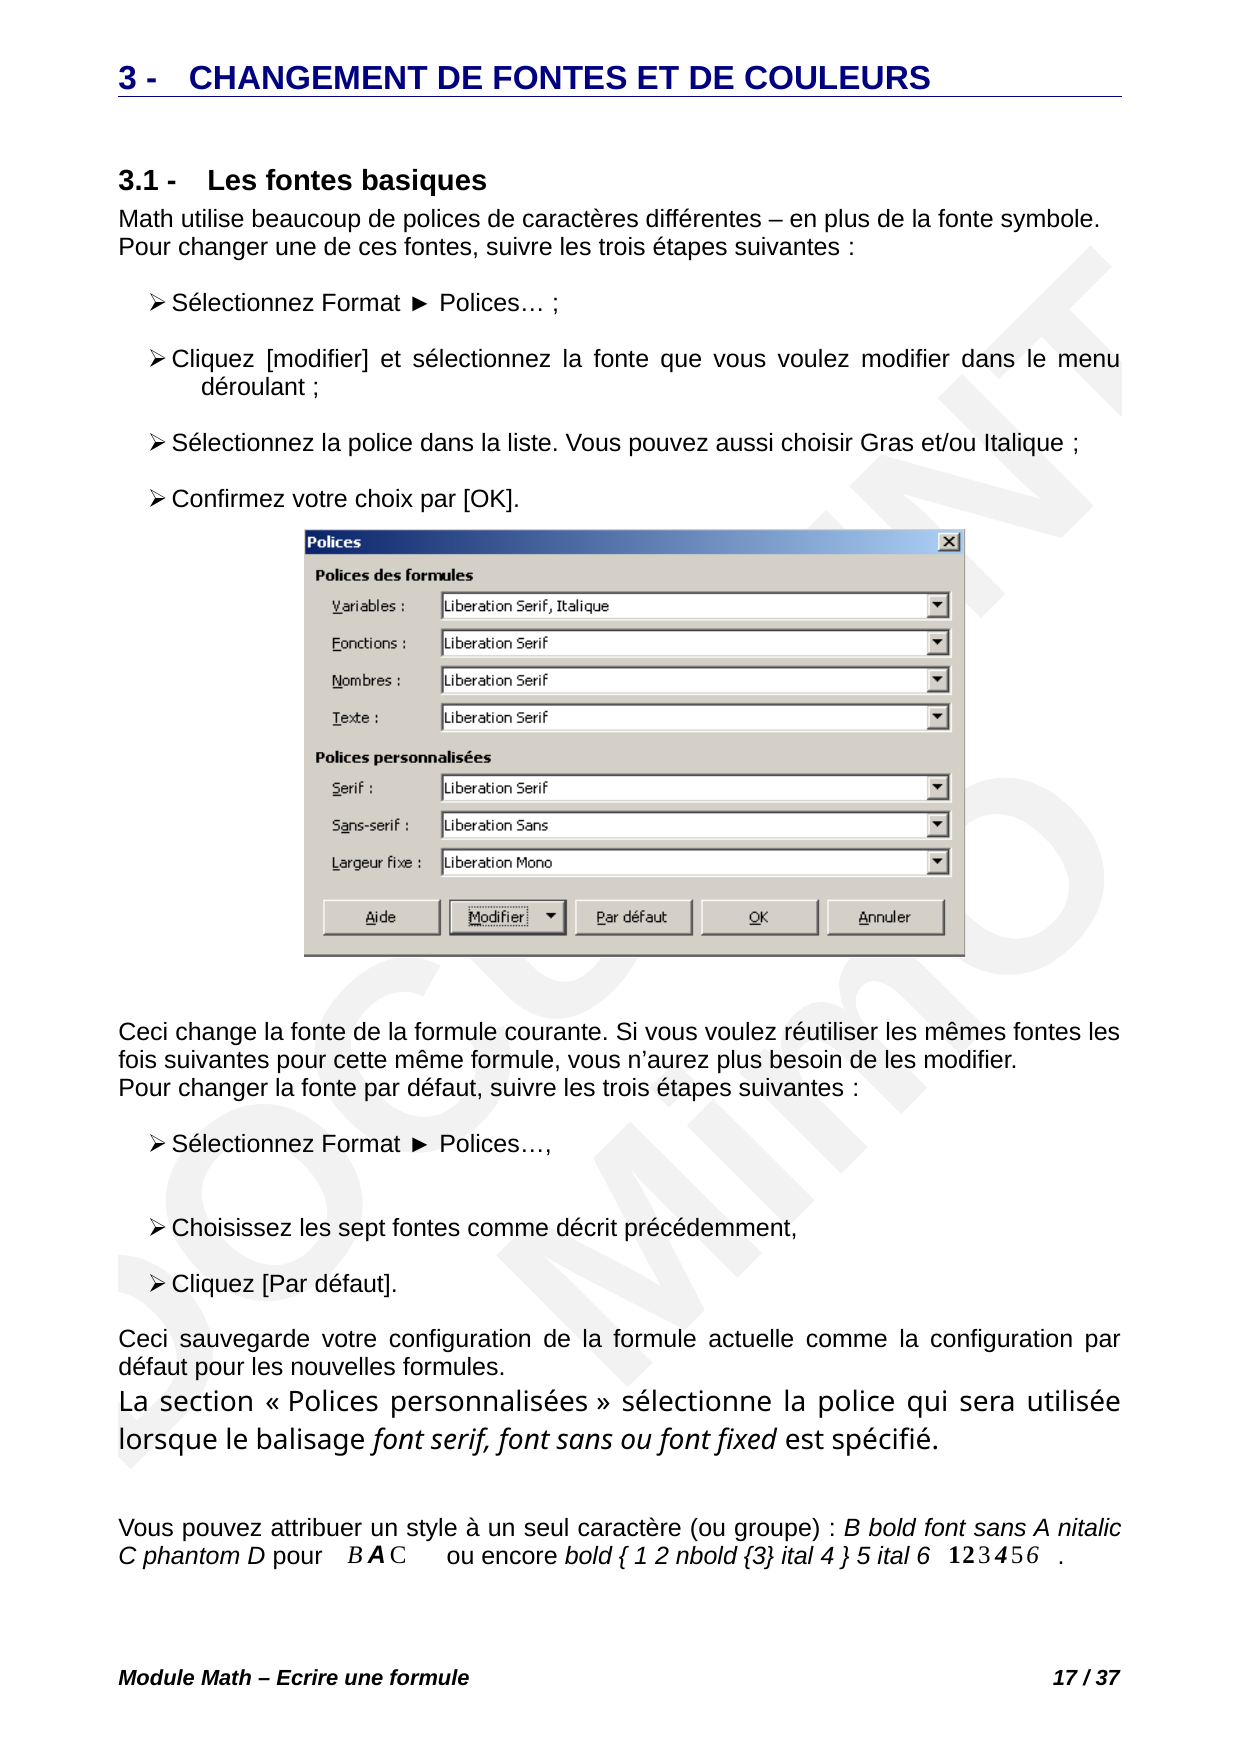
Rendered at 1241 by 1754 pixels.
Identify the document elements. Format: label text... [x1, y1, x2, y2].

text Pour changer une de ces fontes, suivre les trois étapes suivantes : [118, 233, 1122, 261]
text Ceci change la fonte de la formule courante. Si vous voulez réutiliser les mêmes fontes les fois suivantes pour cette même formule, vous n’aurez plus besoin de les modifier. [118, 1018, 1122, 1074]
text Vous pouvez attribuer un style à un seul caractère (ou groupe) : B bold font sans A nitalic C phantom D pour ou encore bold { 1 2 nbold {3} ital 4 } 5 ital 6. [118, 1514, 1122, 1570]
list Confirmez votre choix par [OK]. [148, 485, 1122, 513]
text Pour changer la fonte par défaut, suivre les trois étapes suivantes : [118, 1074, 1122, 1102]
text Math utilise beaucoup de polices de caractères différentes – en plus de la fonte symbole. [118, 205, 1122, 233]
subtitle Changement de fontes et de couleurs [118, 59, 1122, 96]
text Ceci sauvegarde votre configuration de la formule actuelle comme la configuration par défaut pour les nouvelles formules. [118, 1325, 1122, 1381]
text La section « Polices personnalisées » sélectionne la police qui sera utilisée lorsque le balisage font serif, font sans ou font fixed est spécifié. [118, 1381, 1122, 1458]
list Cliquez [modifier] et sélectionnez la fonte que vous voulez modifier dans le menu déroulant ; [148, 345, 1122, 401]
list Sélectionnez Format ► Polices…, [148, 1129, 1122, 1158]
list Sélectionnez Format ► Polices… ; [148, 289, 1122, 317]
subtitle Les fontes basiques [118, 164, 1122, 197]
list Cliquez [Par défaut]. [148, 1269, 1122, 1297]
list Sélectionnez la police dans la liste. Vous pouvez aussi choisir Gras et/ou Italique ; [148, 429, 1122, 457]
list Choisissez les sept fontes comme décrit précédemment, [148, 1213, 1122, 1241]
